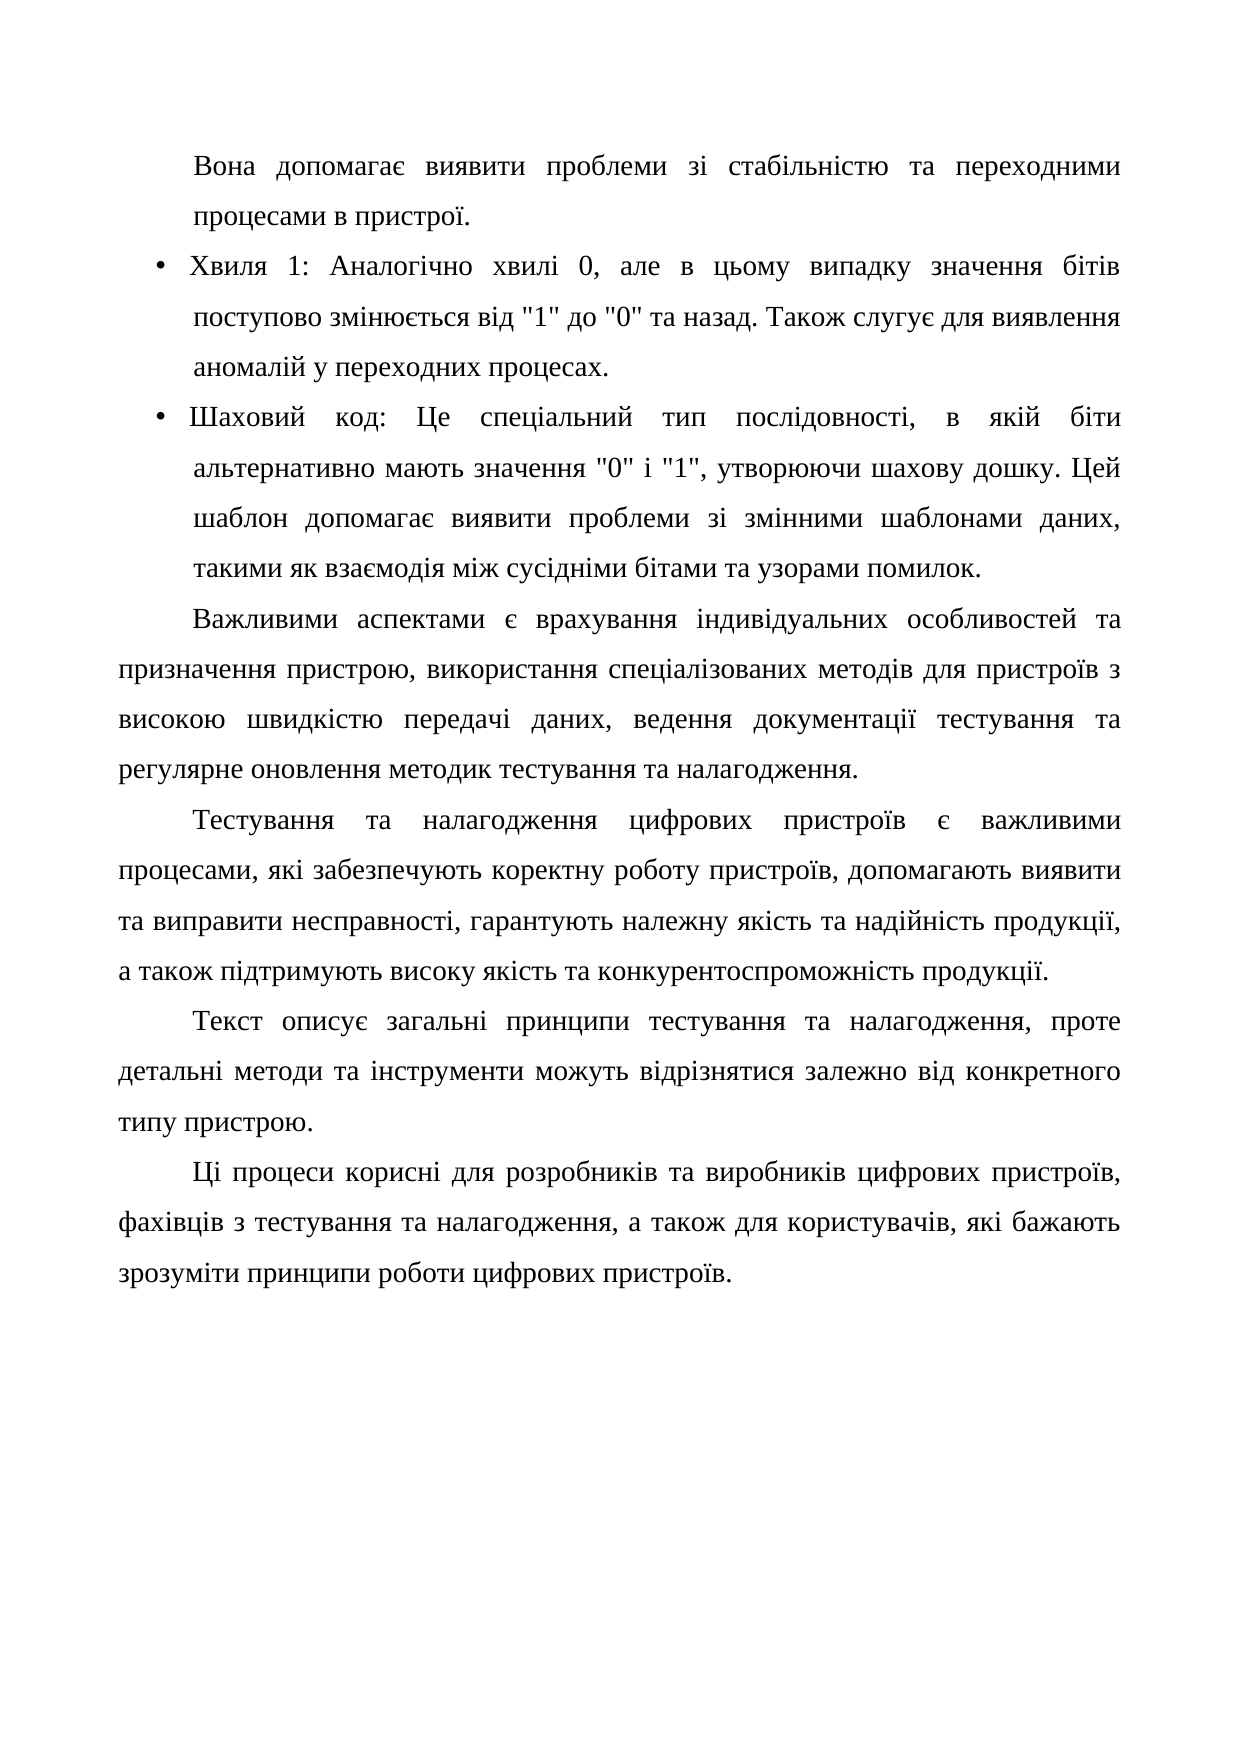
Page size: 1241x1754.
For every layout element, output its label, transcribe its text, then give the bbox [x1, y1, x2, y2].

text Важливими аспектами є врахування індивідуальних особливостей та призначення пристрою, використання спеціалізованих методів для пристроїв з високою швидкістю передачі даних, ведення документації тестування та регулярне оновлення методик тестування та налагодження. [118, 601, 1122, 785]
list Хвиля 1: Аналогічно хвилі 0, але в цьому випадку значення бітів поступово змінюється від "1" до "0" та назад. Також слугує для виявлення аномалій у переходних процесах. [156, 248, 1122, 383]
text Ці процеси корисні для розробників та виробників цифрових пристроїв, фахівців з тестування та налагодження, а також для користувачів, які бажають зрозуміти принципи роботи цифрових пристроїв. [118, 1154, 1122, 1288]
text Текст описує загальні принципи тестування та налагодження, проте детальні методи та інструменти можуть відрізнятися залежно від конкретного типу пристрою. [118, 1003, 1122, 1137]
text Тестування та налагодження цифрових пристроїв є важливими процесами, які забезпечують коректну роботу пристроїв, допомагають виявити та виправити несправності, гарантують належну якість та надійність продукції, а також підтримують високу якість та конкурентоспроможність продукції. [118, 802, 1122, 986]
list Вона допомагає виявити проблеми зі стабільністю та переходними процесами в пристрої. [156, 148, 1122, 232]
list Шаховий код: Це спеціальний тип послідовності, в якій біти альтернативно мають значення "0" і "1", утворюючи шахову дошку. Цей шаблон допомагає виявити проблеми зі змінними шаблонами даних, такими як взаємодія між сусідніми бітами та узорами помилок. [156, 399, 1122, 584]
